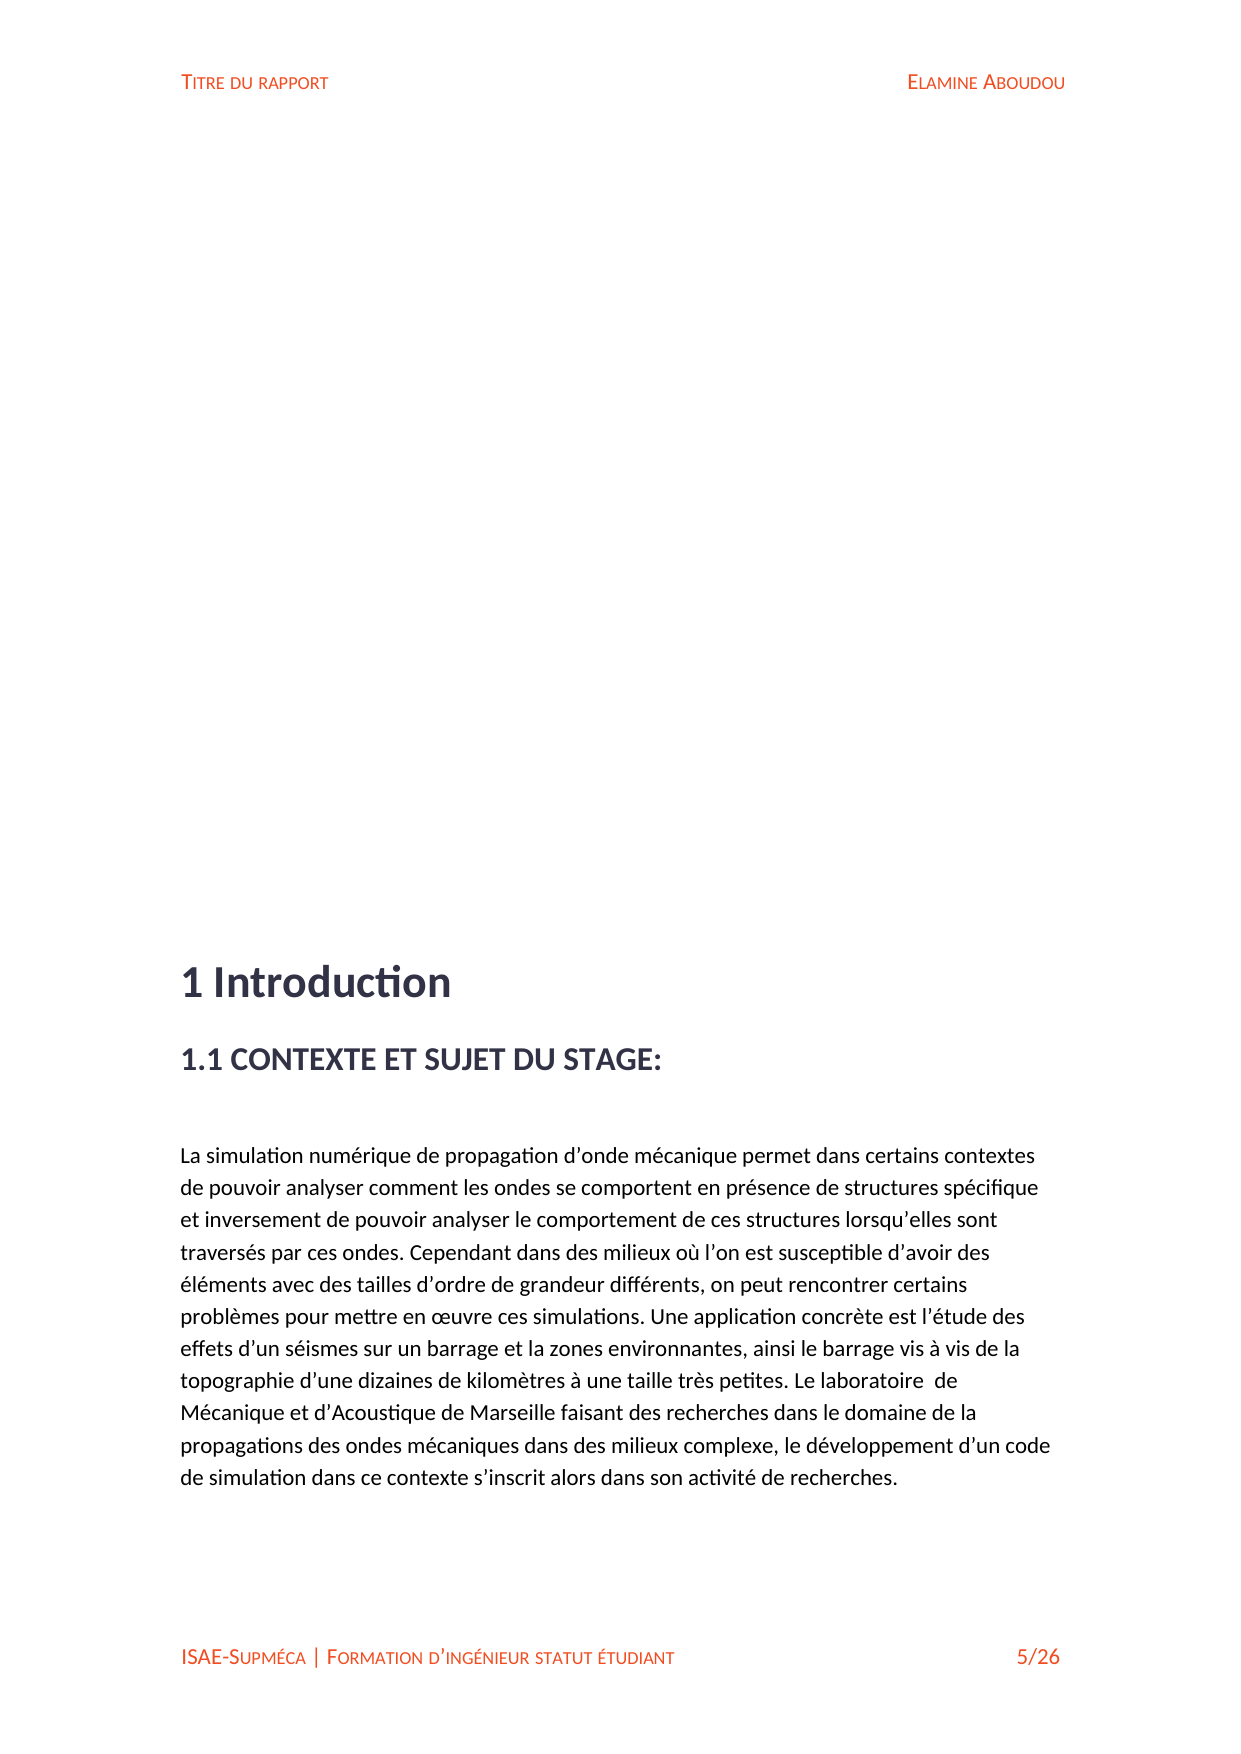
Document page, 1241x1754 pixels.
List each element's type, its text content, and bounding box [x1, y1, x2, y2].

text La simulation numérique de propagation d’onde mécanique permet dans certains contextes de pouvoir analyser comment les ondes se comportent en présence de structures spécifique et inversement de pouvoir analyser le comportement de ces structures lorsqu’elles sont traversés par ces ondes. Cependant dans des milieux où l’on est susceptible d’avoir des éléments avec des tailles d’ordre de grandeur différents, on peut rencontrer certains problèmes pour mettre en œuvre ces simulations. Une application concrète est l’étude des effets d’un séismes sur un barrage et la zones environnantes, ainsi le barrage vis à vis de la topographie d’une dizaines de kilomètres à une taille très petites. Le laboratoire de Mécanique et d’Acoustique de Marseille faisant des recherches dans le domaine de la propagations des ondes mécaniques dans des milieux complexe, le développement d’un code de simulation dans ce contexte s’inscrit alors dans son activité de recherches. [180, 1141, 1060, 1491]
subtitle 1.1 Contexte et sujet du stage: [180, 1038, 1060, 1079]
subtitle 1 Introduction [180, 953, 1060, 1009]
